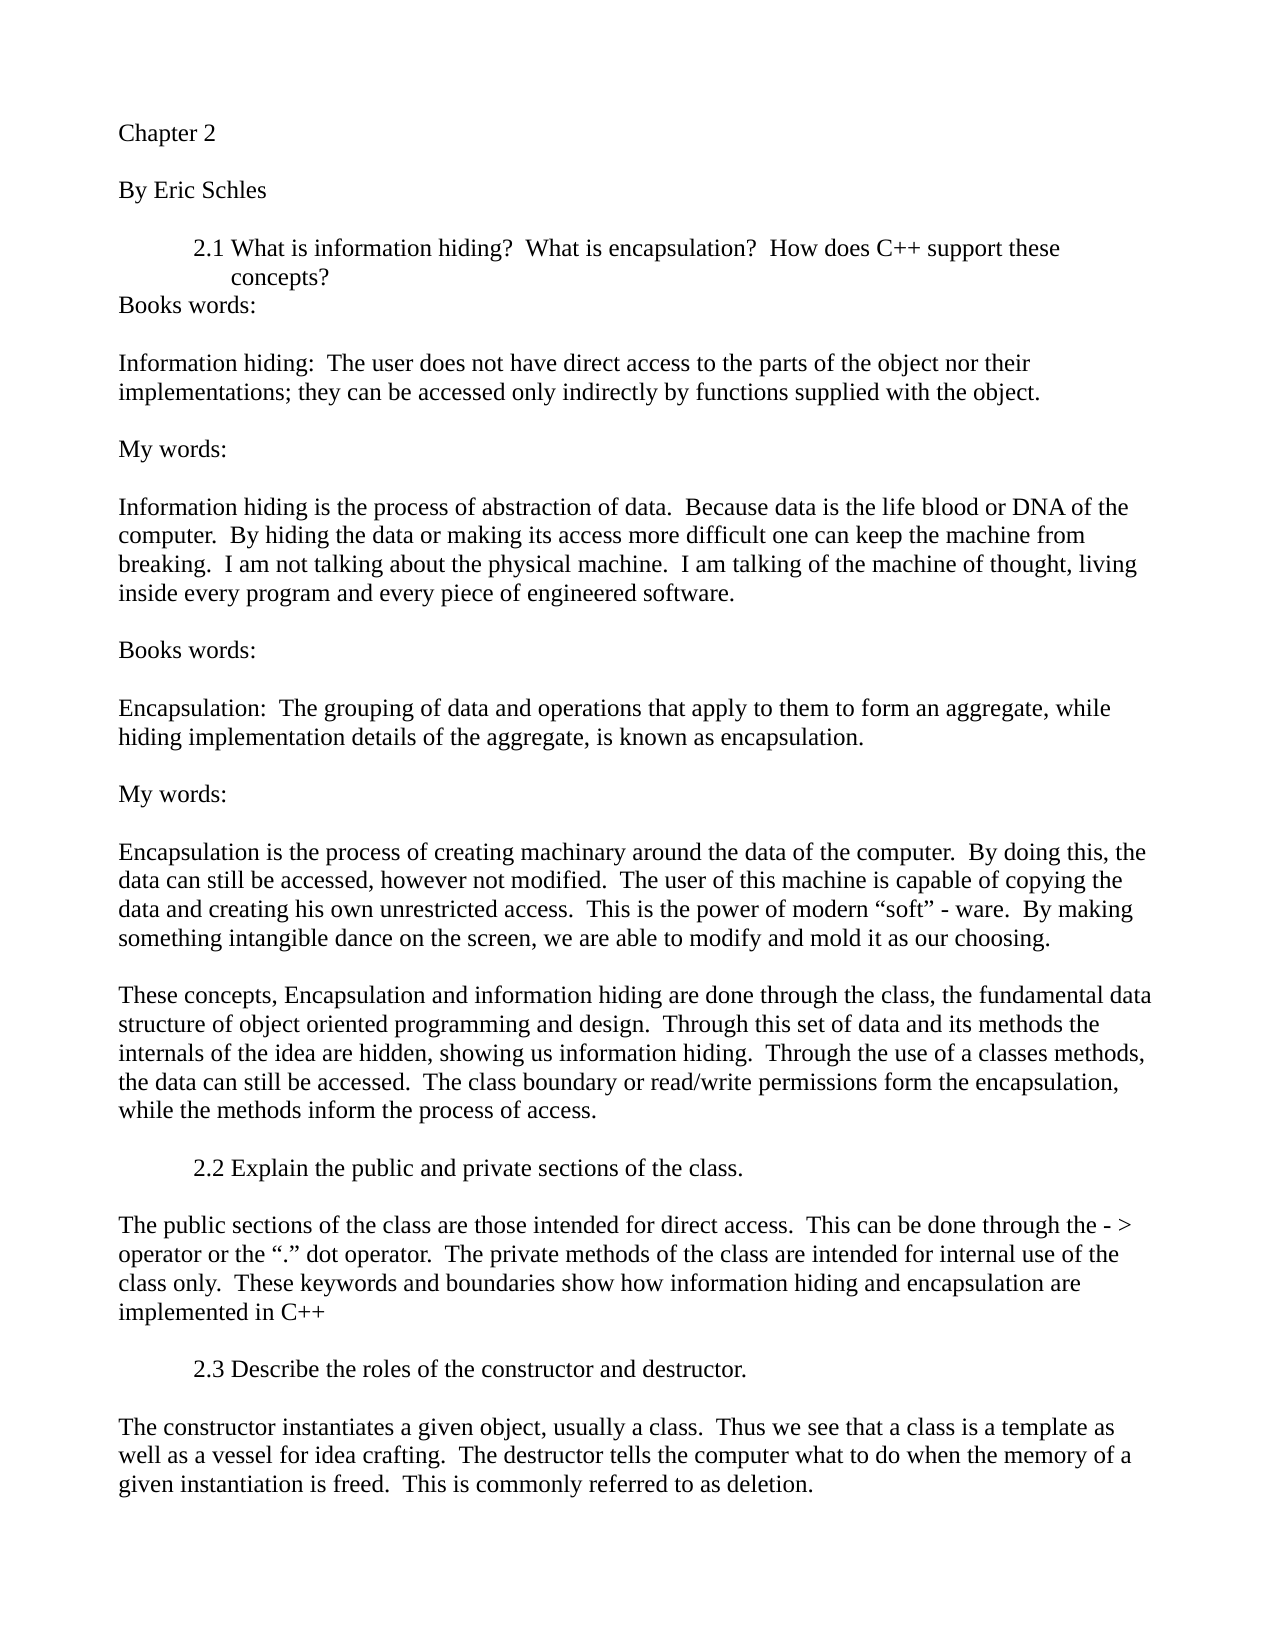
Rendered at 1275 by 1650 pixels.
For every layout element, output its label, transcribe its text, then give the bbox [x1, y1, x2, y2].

text The constructor instantiates a given object, usually a class. Thus we see that a class is a template as well as a vessel for idea crafting. The destructor tells the computer what to do when the memory of a given instantiation is freed. This is commonly referred to as deletion. [118, 1412, 1157, 1498]
text My words: [118, 434, 1157, 463]
text These concepts, Encapsulation and information hiding are done through the class, the fundamental data structure of object oriented programming and design. Through this set of data and its methods the internals of the idea are hidden, showing us information hiding. Through the use of a classes methods, the data can still be accessed. The class boundary or read/write permissions form the encapsulation, while the methods inform the process of access. [118, 981, 1157, 1124]
text Encapsulation is the process of creating machinary around the data of the computer. By doing this, the data can still be accessed, however not modified. The user of this machine is capable of copying the data and creating his own unrestricted access. This is the power of modern “soft” - ware. By making something intangible dance on the screen, we are able to modify and mold it as our choosing. [118, 837, 1157, 952]
list Explain the public and private sections of the class. [193, 1153, 1157, 1182]
list Describe the roles of the constructor and destructor. [193, 1354, 1157, 1383]
text Chapter 2 [118, 118, 1157, 147]
text Books words: [118, 636, 1157, 664]
list What is information hiding? What is encapsulation? How does C++ support these concepts? [193, 233, 1157, 291]
text Information hiding: The user does not have direct access to the parts of the object nor their implementations; they can be accessed only indirectly by functions supplied with the object. [118, 348, 1157, 406]
text By Eric Schles [118, 176, 1157, 204]
text Information hiding is the process of abstraction of data. Because data is the life blood or DNA of the computer. By hiding the data or making its access more difficult one can keep the machine from breaking. I am not talking about the physical machine. I am talking of the machine of thought, living inside every program and every piece of engineered software. [118, 492, 1157, 607]
text The public sections of the class are those intended for direct access. This can be done through the - > operator or the “.” dot operator. The private methods of the class are intended for internal use of the class only. These keywords and boundaries show how information hiding and encapsulation are implemented in C++ [118, 1211, 1157, 1326]
text Encapsulation: The grouping of data and operations that apply to them to form an aggregate, while hiding implementation details of the aggregate, is known as encapsulation. [118, 693, 1157, 751]
text Books words: [118, 291, 1157, 319]
text My words: [118, 779, 1157, 808]
